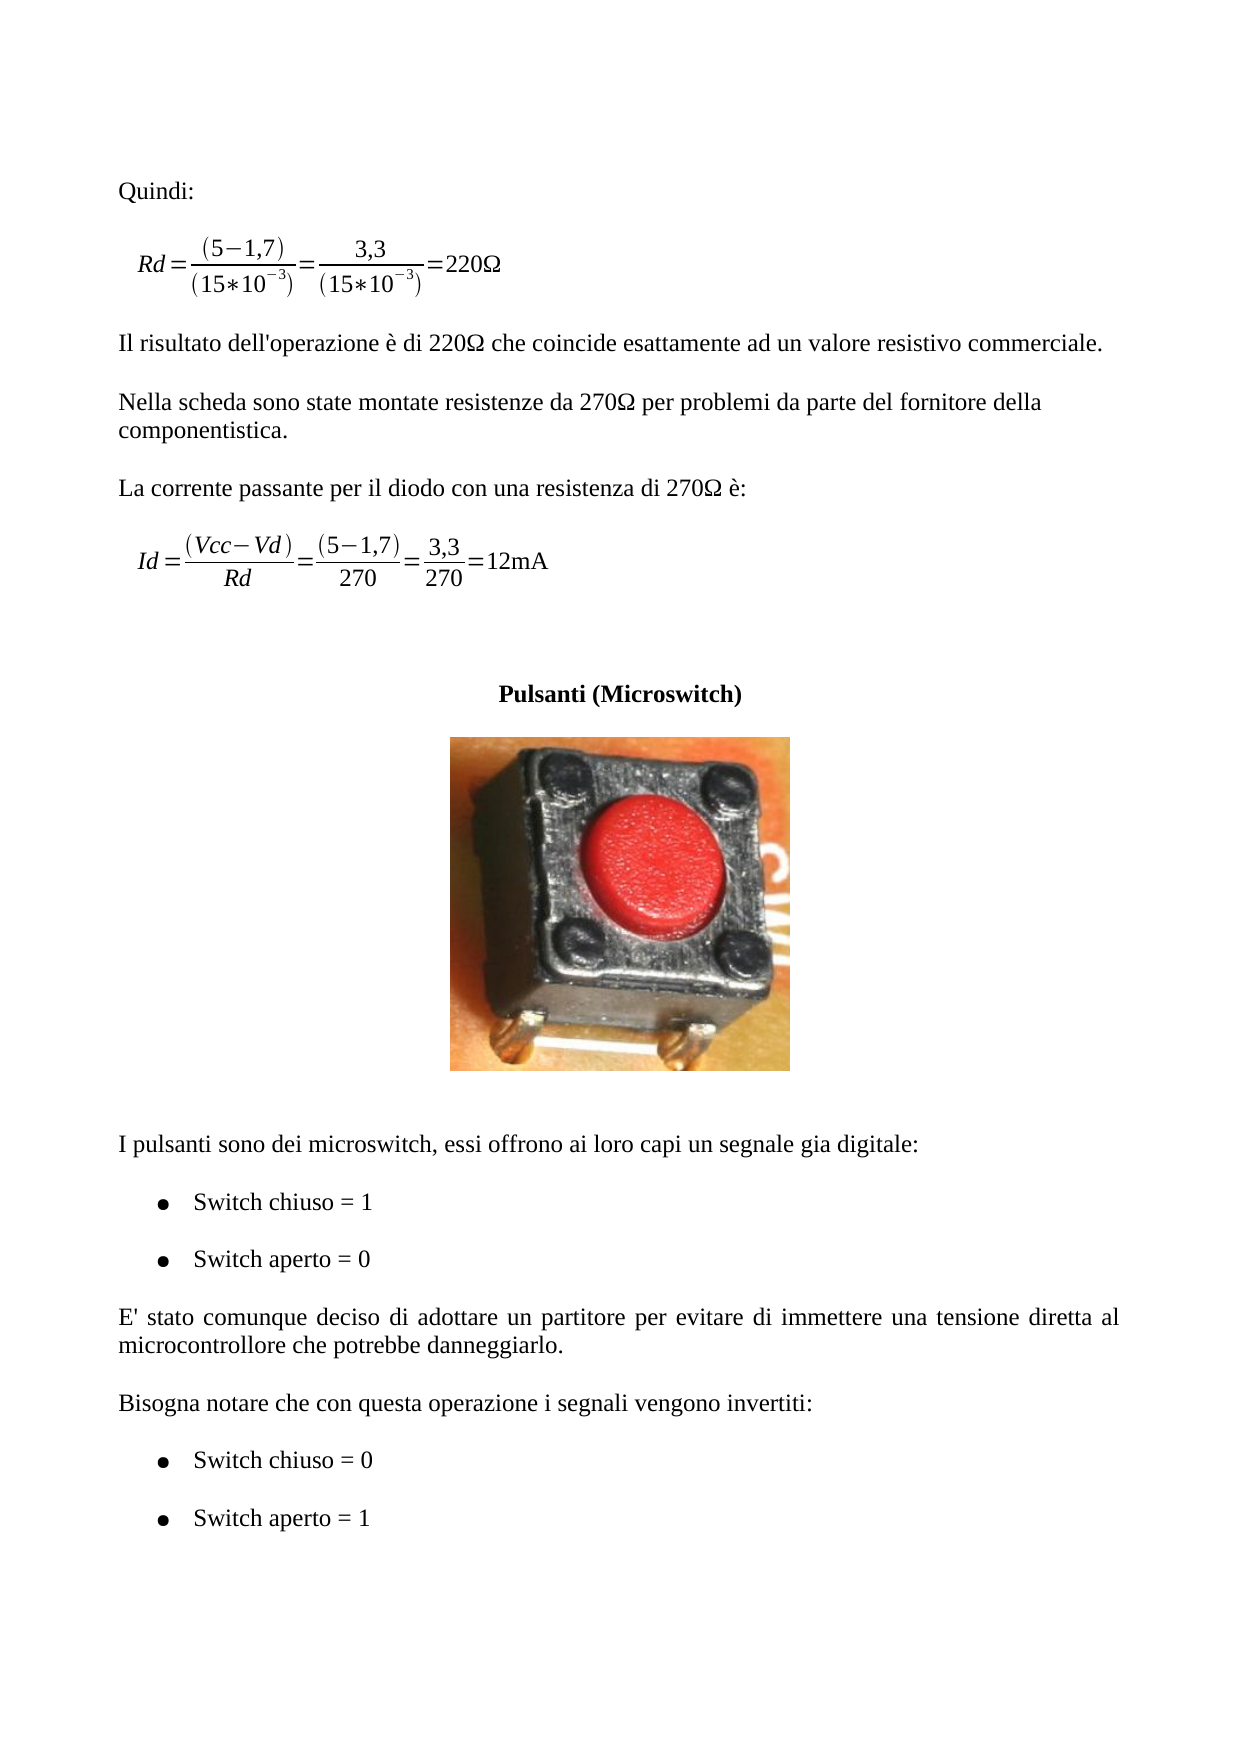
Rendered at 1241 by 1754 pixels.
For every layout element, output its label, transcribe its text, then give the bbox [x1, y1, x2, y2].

text Bisogna notare che con questa operazione i segnali vengono invertiti: [118, 1388, 1122, 1417]
text I pulsanti sono dei microswitch, essi offrono ai loro capi un segnale gia digitale: [118, 1129, 1122, 1158]
text La corrente passante per il diodo con una resistenza di 270Ω è: [118, 473, 1122, 502]
list Switch chiuso = 1 [156, 1187, 1122, 1215]
list Switch aperto = 1 [156, 1503, 1122, 1532]
text E' stato comunque deciso di adottare un partitore per evitare di immettere una tensione diretta al microcontrollore che potrebbe danneggiarlo. [118, 1302, 1122, 1359]
text Nella scheda sono state montate resistenze da 270Ω per problemi da parte del fornitore della componentistica. [118, 387, 1122, 444]
text Il risultato dell'operazione è di 220Ω che coincide esattamente ad un valore resistivo commerciale. [118, 328, 1122, 357]
text Quindi: [118, 176, 1122, 205]
picture [450, 737, 790, 1071]
list Switch aperto = 0 [156, 1244, 1122, 1273]
text Pulsanti (Microswitch) [118, 679, 1122, 708]
list Switch chiuso = 0 [156, 1445, 1122, 1474]
